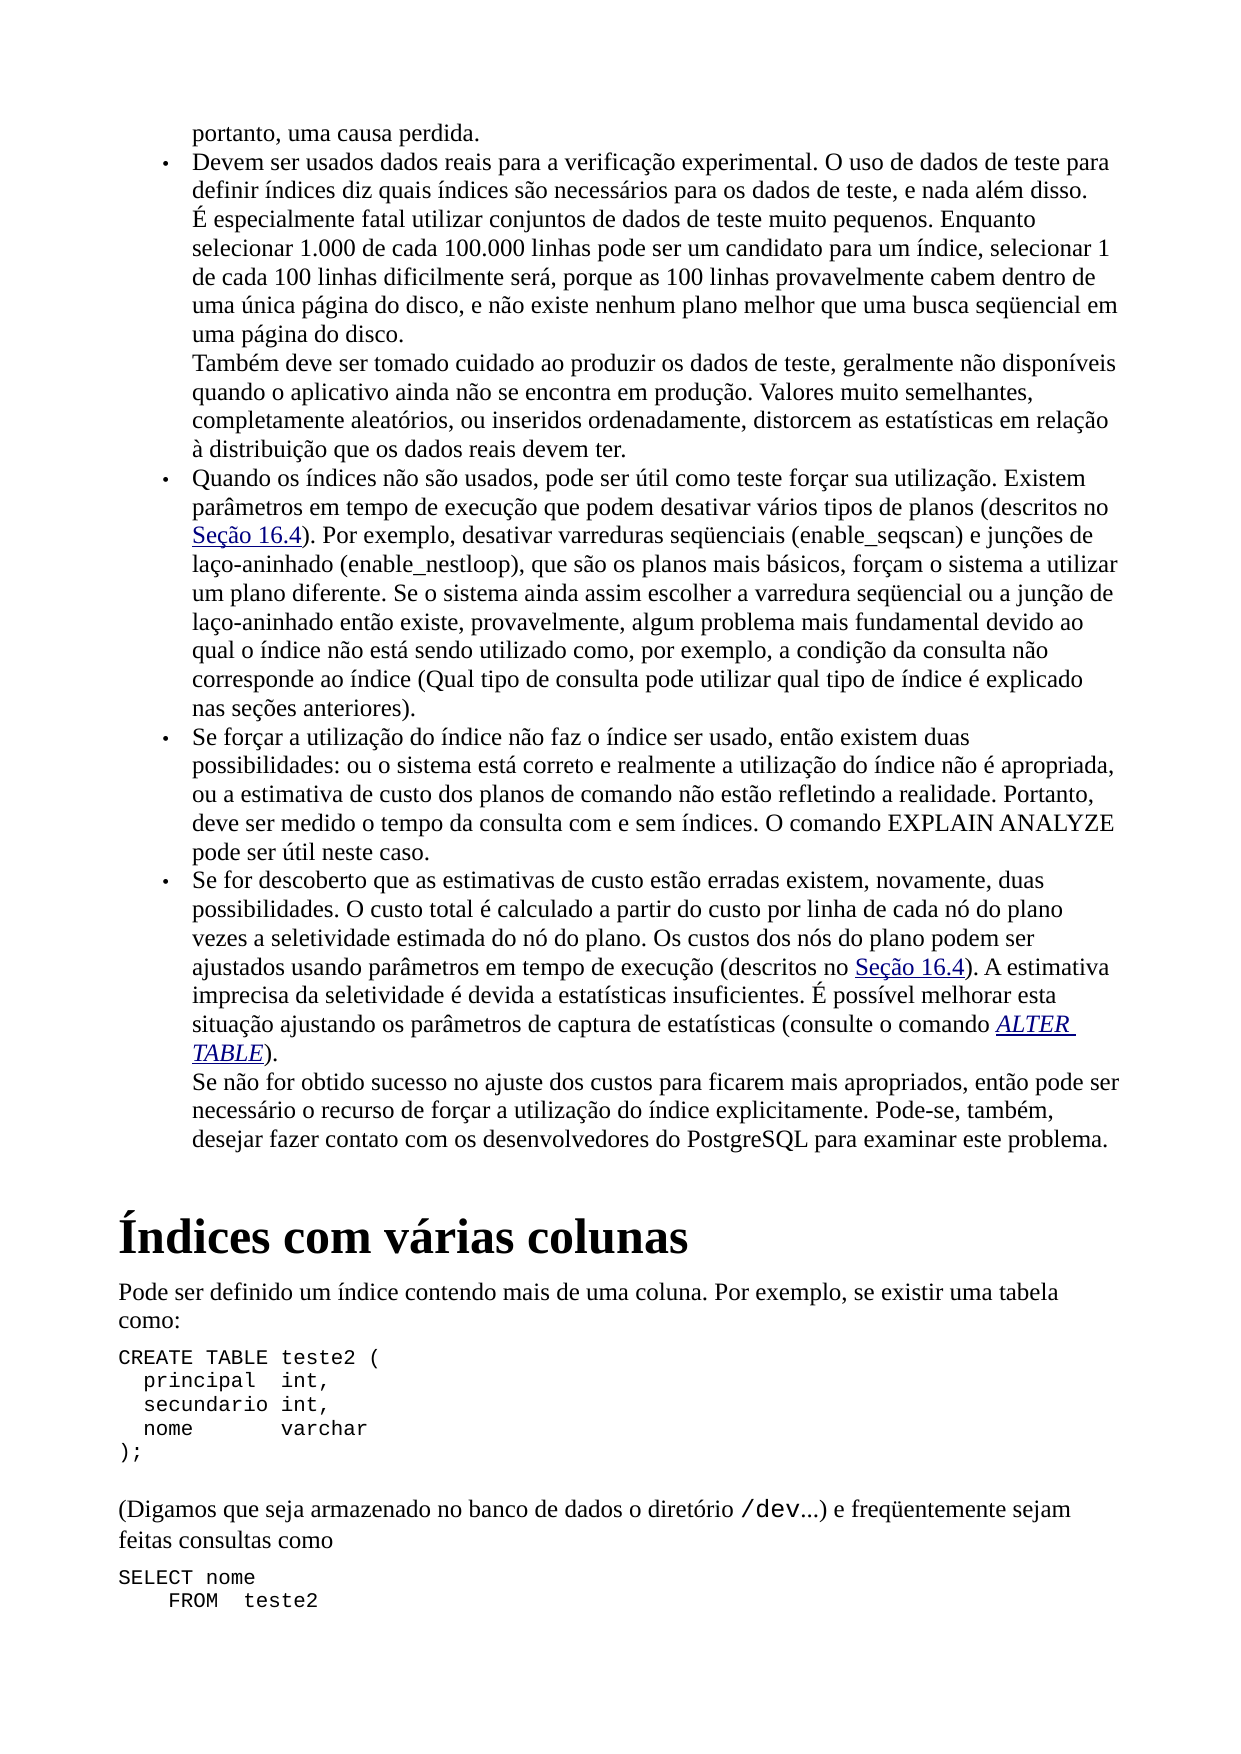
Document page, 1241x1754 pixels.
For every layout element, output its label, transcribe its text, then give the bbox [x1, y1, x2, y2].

text nome varchar [118, 1418, 1122, 1441]
list Também deve ser tomado cuidado ao produzir os dados de teste, geralmente não disponíveis quando o aplicativo ainda não se encontra em produção. Valores muito semelhantes, completamente aleatórios, ou inseridos ordenadamente, distorcem as estatísticas em relação à distribuição que os dados reais devem ter. [162, 348, 1122, 463]
list É especialmente fatal utilizar conjuntos de dados de teste muito pequenos. Enquanto selecionar 1.000 de cada 100.000 linhas pode ser um candidato para um índice, selecionar 1 de cada 100 linhas dificilmente será, porque as 100 linhas provavelmente cabem dentro de uma única página do disco, e não existe nenhum plano melhor que uma busca seqüencial em uma página do disco. [162, 204, 1122, 348]
text SELECT nome [118, 1567, 1122, 1590]
text ); [118, 1441, 1122, 1465]
text Pode ser definido um índice contendo mais de uma coluna. Por exemplo, se existir uma tabela como: [118, 1277, 1122, 1334]
list portanto, uma causa perdida. [162, 118, 1122, 147]
text secundario int, [118, 1394, 1122, 1418]
list Quando os índices não são usados, pode ser útil como teste forçar sua utilização. Existem parâmetros em tempo de execução que podem desativar vários tipos de planos (descritos no Seção 16.4). Por exemplo, desativar varreduras seqüenciais (enable_seqscan) e junções de laço-aninhado (enable_nestloop), que são os planos mais básicos, forçam o sistema a utilizar um plano diferente. Se o sistema ainda assim escolher a varredura seqüencial ou a junção de laço-aninhado então existe, provavelmente, algum problema mais fundamental devido ao qual o índice não está sendo utilizado como, por exemplo, a condição da consulta não corresponde ao índice (Qual tipo de consulta pode utilizar qual tipo de índice é explicado nas seções anteriores). [162, 463, 1122, 722]
subtitle Índices com várias colunas [118, 1207, 1122, 1264]
text principal int, [118, 1371, 1122, 1394]
text (Digamos que seja armazenado no banco de dados o diretório /dev...) e freqüentemente sejam feitas consultas como [118, 1494, 1122, 1554]
text CREATE TABLE teste2 ( [118, 1347, 1122, 1371]
list Se não for obtido sucesso no ajuste dos custos para ficarem mais apropriados, então pode ser necessário o recurso de forçar a utilização do índice explicitamente. Pode-se, também, desejar fazer contato com os desenvolvedores do PostgreSQL para examinar este problema. [162, 1067, 1122, 1153]
list Se forçar a utilização do índice não faz o índice ser usado, então existem duas possibilidades: ou o sistema está correto e realmente a utilização do índice não é apropriada, ou a estimativa de custo dos planos de comando não estão refletindo a realidade. Portanto, deve ser medido o tempo da consulta com e sem índices. O comando EXPLAIN ANALYZE pode ser útil neste caso. [162, 722, 1122, 866]
list Devem ser usados dados reais para a verificação experimental. O uso de dados de teste para definir índices diz quais índices são necessários para os dados de teste, e nada além disso. [162, 147, 1122, 204]
list Se for descoberto que as estimativas de custo estão erradas existem, novamente, duas possibilidades. O custo total é calculado a partir do custo por linha de cada nó do plano vezes a seletividade estimada do nó do plano. Os custos dos nós do plano podem ser ajustados usando parâmetros em tempo de execução (descritos no Seção 16.4). A estimativa imprecisa da seletividade é devida a estatísticas insuficientes. É possível melhorar esta situação ajustando os parâmetros de captura de estatísticas (consulte o comando ALTER TABLE). [162, 866, 1122, 1067]
text FROM teste2 [118, 1590, 1122, 1614]
